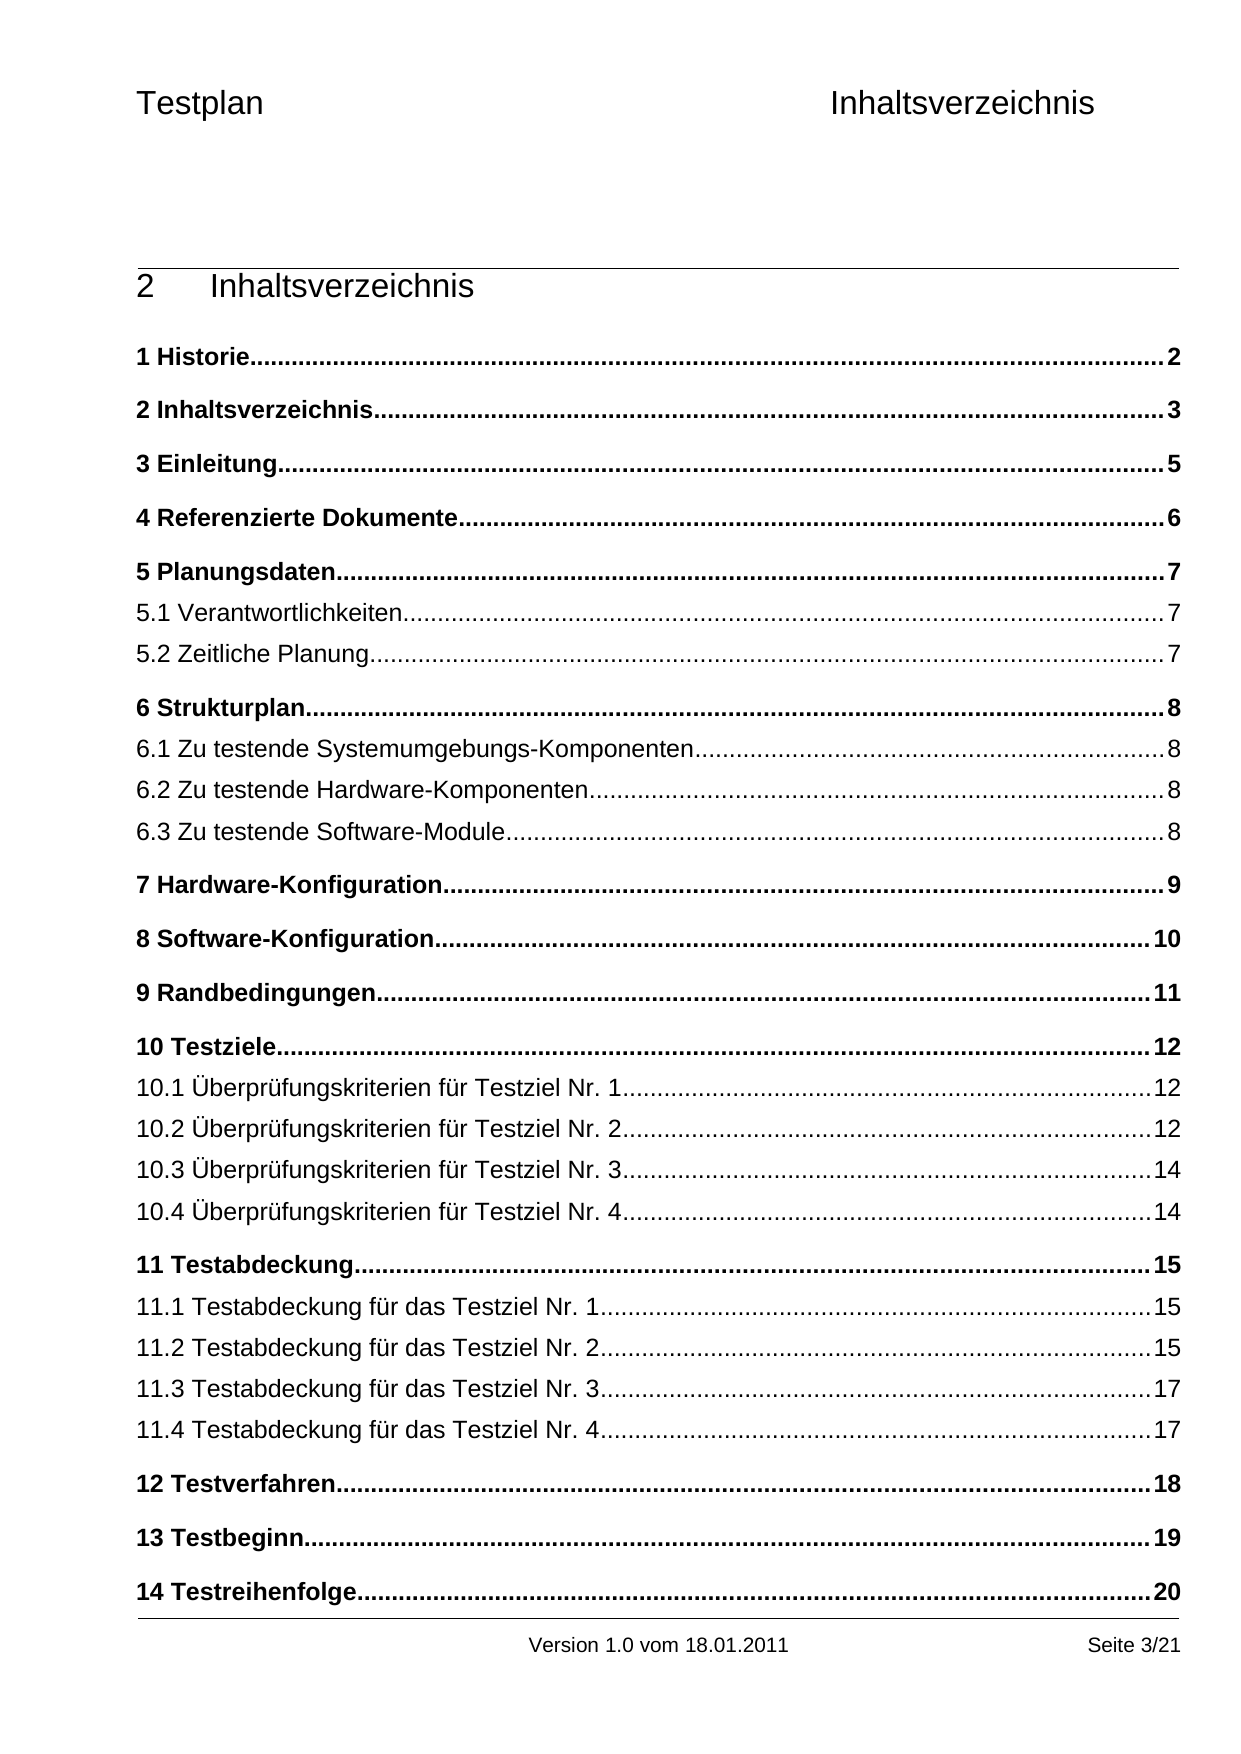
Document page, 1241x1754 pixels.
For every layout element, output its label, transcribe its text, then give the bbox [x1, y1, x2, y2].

text 10.1 Überprüfungskriterien für Testziel Nr. 1 12 [136, 1073, 1181, 1102]
text 5 Planungsdaten 7 [136, 557, 1181, 586]
text 6.1 Zu testende Systemumgebungs-Komponenten 8 [136, 734, 1181, 763]
text 8 Software-Konfiguration 10 [136, 924, 1181, 953]
text 6 Strukturplan 8 [136, 693, 1181, 722]
text 5.1 Verantwortlichkeiten 7 [136, 598, 1181, 627]
text 3 Einleitung 5 [136, 449, 1181, 478]
text 5.2 Zeitliche Planung 7 [136, 639, 1181, 668]
text 14 Testreihenfolge 20 [136, 1577, 1181, 1606]
text 11.1 Testabdeckung für das Testziel Nr. 1 15 [136, 1292, 1181, 1321]
text 11.4 Testabdeckung für das Testziel Nr. 4 17 [136, 1416, 1181, 1444]
text 11.3 Testabdeckung für das Testziel Nr. 3 17 [136, 1374, 1181, 1403]
text 7 Hardware-Konfiguration 9 [136, 871, 1181, 899]
text 13 Testbeginn 19 [136, 1523, 1181, 1552]
text 12 Testverfahren 18 [136, 1469, 1181, 1498]
text 10.4 Überprüfungskriterien für Testziel Nr. 4 14 [136, 1197, 1181, 1226]
text 10.2 Überprüfungskriterien für Testziel Nr. 2 12 [136, 1114, 1181, 1143]
text 6.2 Zu testende Hardware-Komponenten 8 [136, 776, 1181, 804]
text 10.3 Überprüfungskriterien für Testziel Nr. 3 14 [136, 1156, 1181, 1184]
text 10 Testziele 12 [136, 1032, 1181, 1061]
text 1 Historie 2 [136, 342, 1181, 371]
text 4 Referenzierte Dokumente 6 [136, 503, 1181, 532]
text 11.2 Testabdeckung für das Testziel Nr. 2 15 [136, 1333, 1181, 1362]
text 11 Testabdeckung 15 [136, 1251, 1181, 1279]
subtitle Inhaltsverzeichnis [136, 289, 1181, 304]
text 6.3 Zu testende Software-Module 8 [136, 817, 1181, 846]
text 2 Inhaltsverzeichnis 3 [136, 396, 1181, 424]
text 9 Randbedingungen 11 [136, 978, 1181, 1007]
